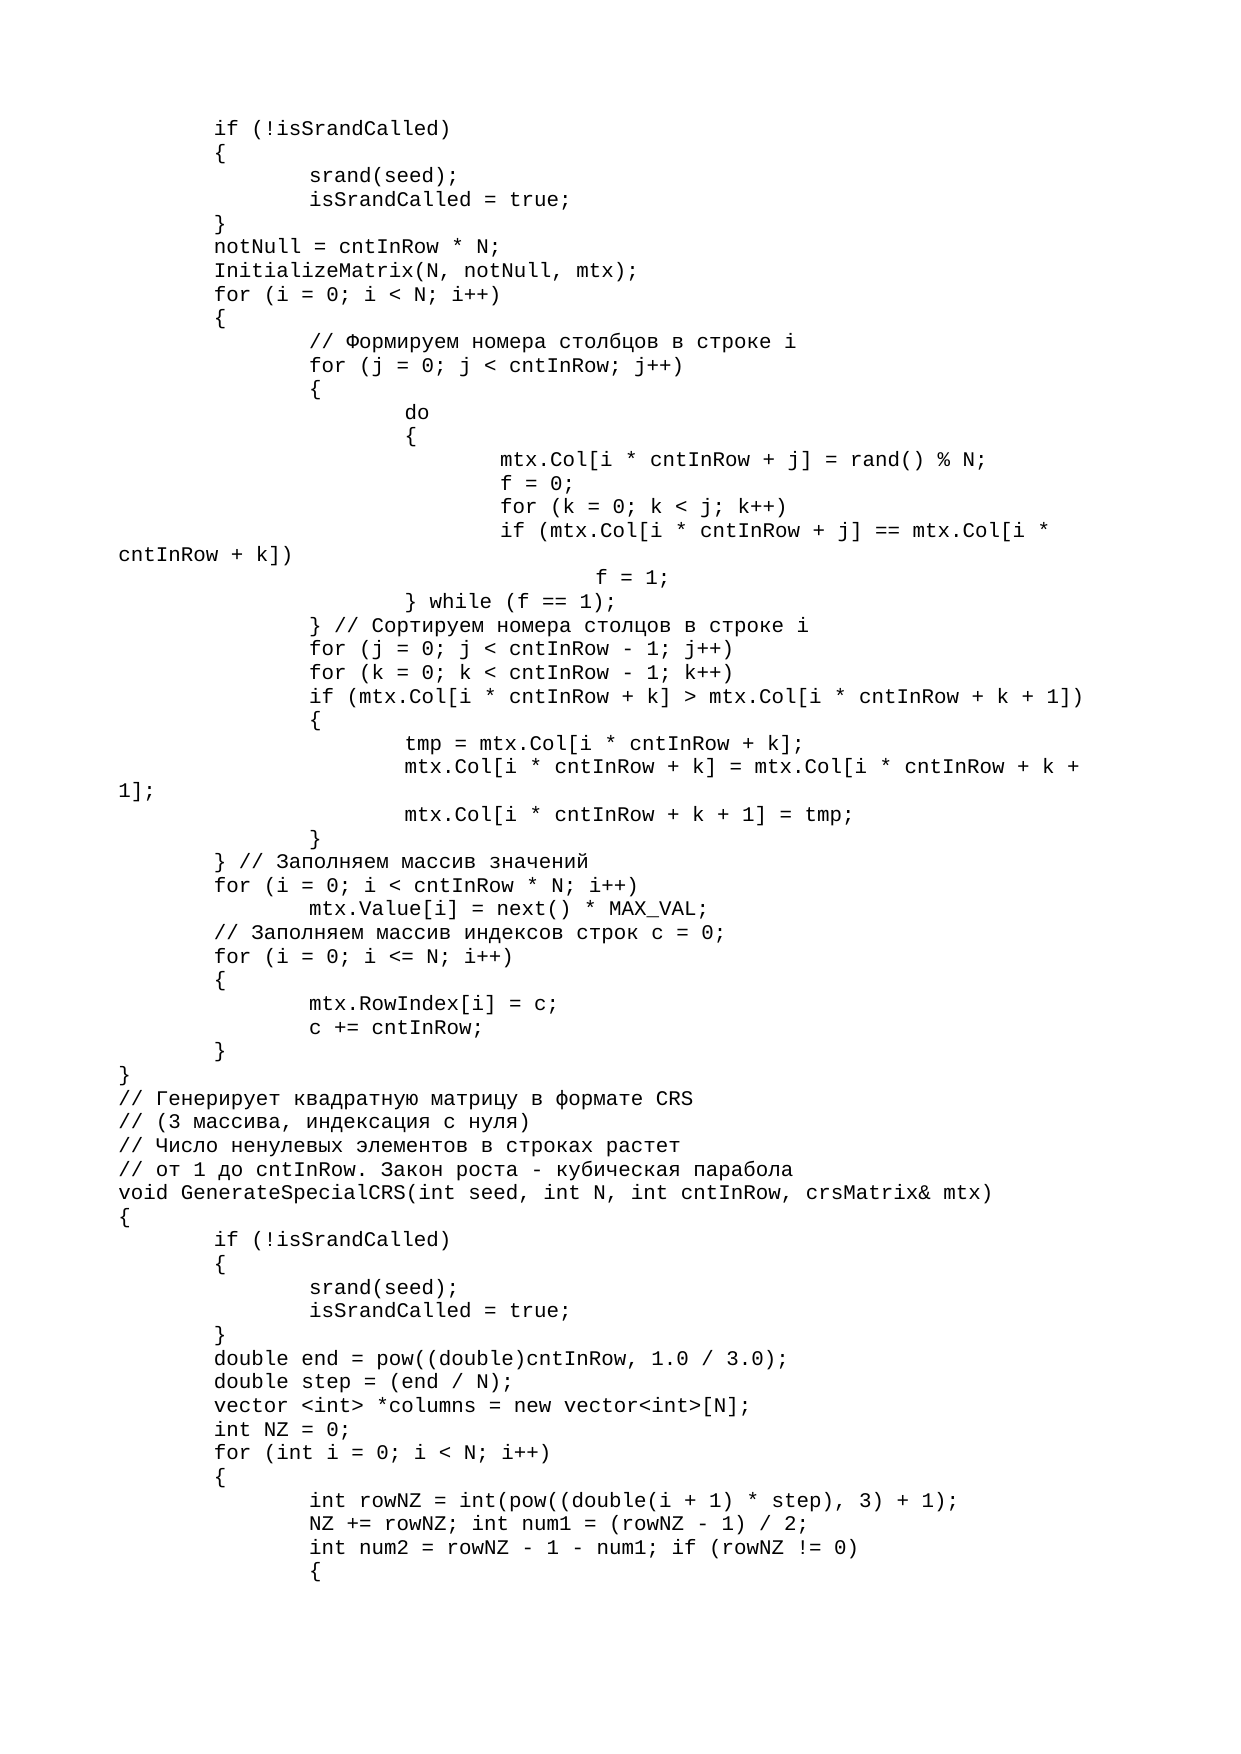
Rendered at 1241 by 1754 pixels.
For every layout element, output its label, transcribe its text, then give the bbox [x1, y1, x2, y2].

text srand(seed); [118, 1277, 1122, 1300]
text } // Сортируем номера столцов в строке i [118, 615, 1122, 638]
text void GenerateSpecialCRS(int seed, int N, int cntInRow, crsMatrix& mtx) [118, 1182, 1122, 1206]
text for (i = 0; i < cntInRow * N; i++) [118, 875, 1122, 898]
text // Генерирует квадратную матрицу в формате CRS [118, 1088, 1122, 1111]
text f = 0; [118, 473, 1122, 496]
text } [118, 827, 1122, 851]
text tmp = mtx.Col[i * cntInRow + k]; [118, 733, 1122, 757]
text InitializeMatrix(N, notNull, mtx); [118, 260, 1122, 284]
text } [118, 1040, 1122, 1064]
text for (j = 0; j < cntInRow; j++) [118, 354, 1122, 378]
text } [118, 1324, 1122, 1348]
text // Формируем номера столбцов в строке i [118, 331, 1122, 354]
text NZ += rowNZ; int num1 = (rowNZ - 1) / 2; [118, 1513, 1122, 1537]
text double step = (end / N); [118, 1371, 1122, 1395]
text } [118, 1064, 1122, 1088]
text for (j = 0; j < cntInRow - 1; j++) [118, 638, 1122, 662]
text mtx.Col[i * cntInRow + j] = rand() % N; [118, 449, 1122, 473]
text for (i = 0; i <= N; i++) [118, 946, 1122, 969]
text // от 1 до cntInRow. Закон роста - кубическая парабола [118, 1158, 1122, 1182]
text { [118, 142, 1122, 165]
text for (i = 0; i < N; i++) [118, 284, 1122, 307]
text for (k = 0; k < j; k++) [118, 496, 1122, 520]
text int num2 = rowNZ - 1 - num1; if (rowNZ != 0) [118, 1537, 1122, 1561]
text { [118, 1466, 1122, 1489]
text } while (f == 1); [118, 591, 1122, 615]
text { [118, 378, 1122, 402]
text if (mtx.Col[i * cntInRow + j] == mtx.Col[i * cntInRow + k]) [118, 520, 1122, 567]
text do [118, 402, 1122, 426]
text mtx.RowIndex[i] = c; [118, 993, 1122, 1017]
text mtx.Col[i * cntInRow + k + 1] = tmp; [118, 804, 1122, 827]
text vector <int> *columns = new vector<int>[N]; [118, 1395, 1122, 1419]
text isSrandCalled = true; [118, 1300, 1122, 1324]
text // Число ненулевых элементов в строках растет [118, 1135, 1122, 1158]
text // (3 массива, индексация с нуля) [118, 1111, 1122, 1135]
text for (int i = 0; i < N; i++) [118, 1442, 1122, 1466]
text if (mtx.Col[i * cntInRow + k] > mtx.Col[i * cntInRow + k + 1]) [118, 686, 1122, 709]
text } [118, 213, 1122, 236]
text { [118, 1253, 1122, 1277]
text } // Заполняем массив значений [118, 851, 1122, 875]
text int rowNZ = int(pow((double(i + 1) * step), 3) + 1); [118, 1489, 1122, 1513]
text { [118, 1561, 1122, 1584]
text for (k = 0; k < cntInRow - 1; k++) [118, 662, 1122, 686]
text srand(seed); [118, 165, 1122, 189]
text f = 1; [118, 567, 1122, 591]
text { [118, 426, 1122, 449]
text double end = pow((double)cntInRow, 1.0 / 3.0); [118, 1348, 1122, 1371]
text isSrandCalled = true; [118, 189, 1122, 213]
text c += cntInRow; [118, 1017, 1122, 1040]
text notNull = cntInRow * N; [118, 236, 1122, 260]
text { [118, 969, 1122, 993]
text mtx.Col[i * cntInRow + k] = mtx.Col[i * cntInRow + k + 1]; [118, 757, 1122, 804]
text { [118, 1206, 1122, 1229]
text if (!isSrandCalled) [118, 118, 1122, 142]
text { [118, 709, 1122, 733]
text if (!isSrandCalled) [118, 1229, 1122, 1253]
text mtx.Value[i] = next() * MAX_VAL; [118, 898, 1122, 922]
text // Заполняем массив индексов строк c = 0; [118, 922, 1122, 946]
text { [118, 307, 1122, 331]
text int NZ = 0; [118, 1419, 1122, 1442]
